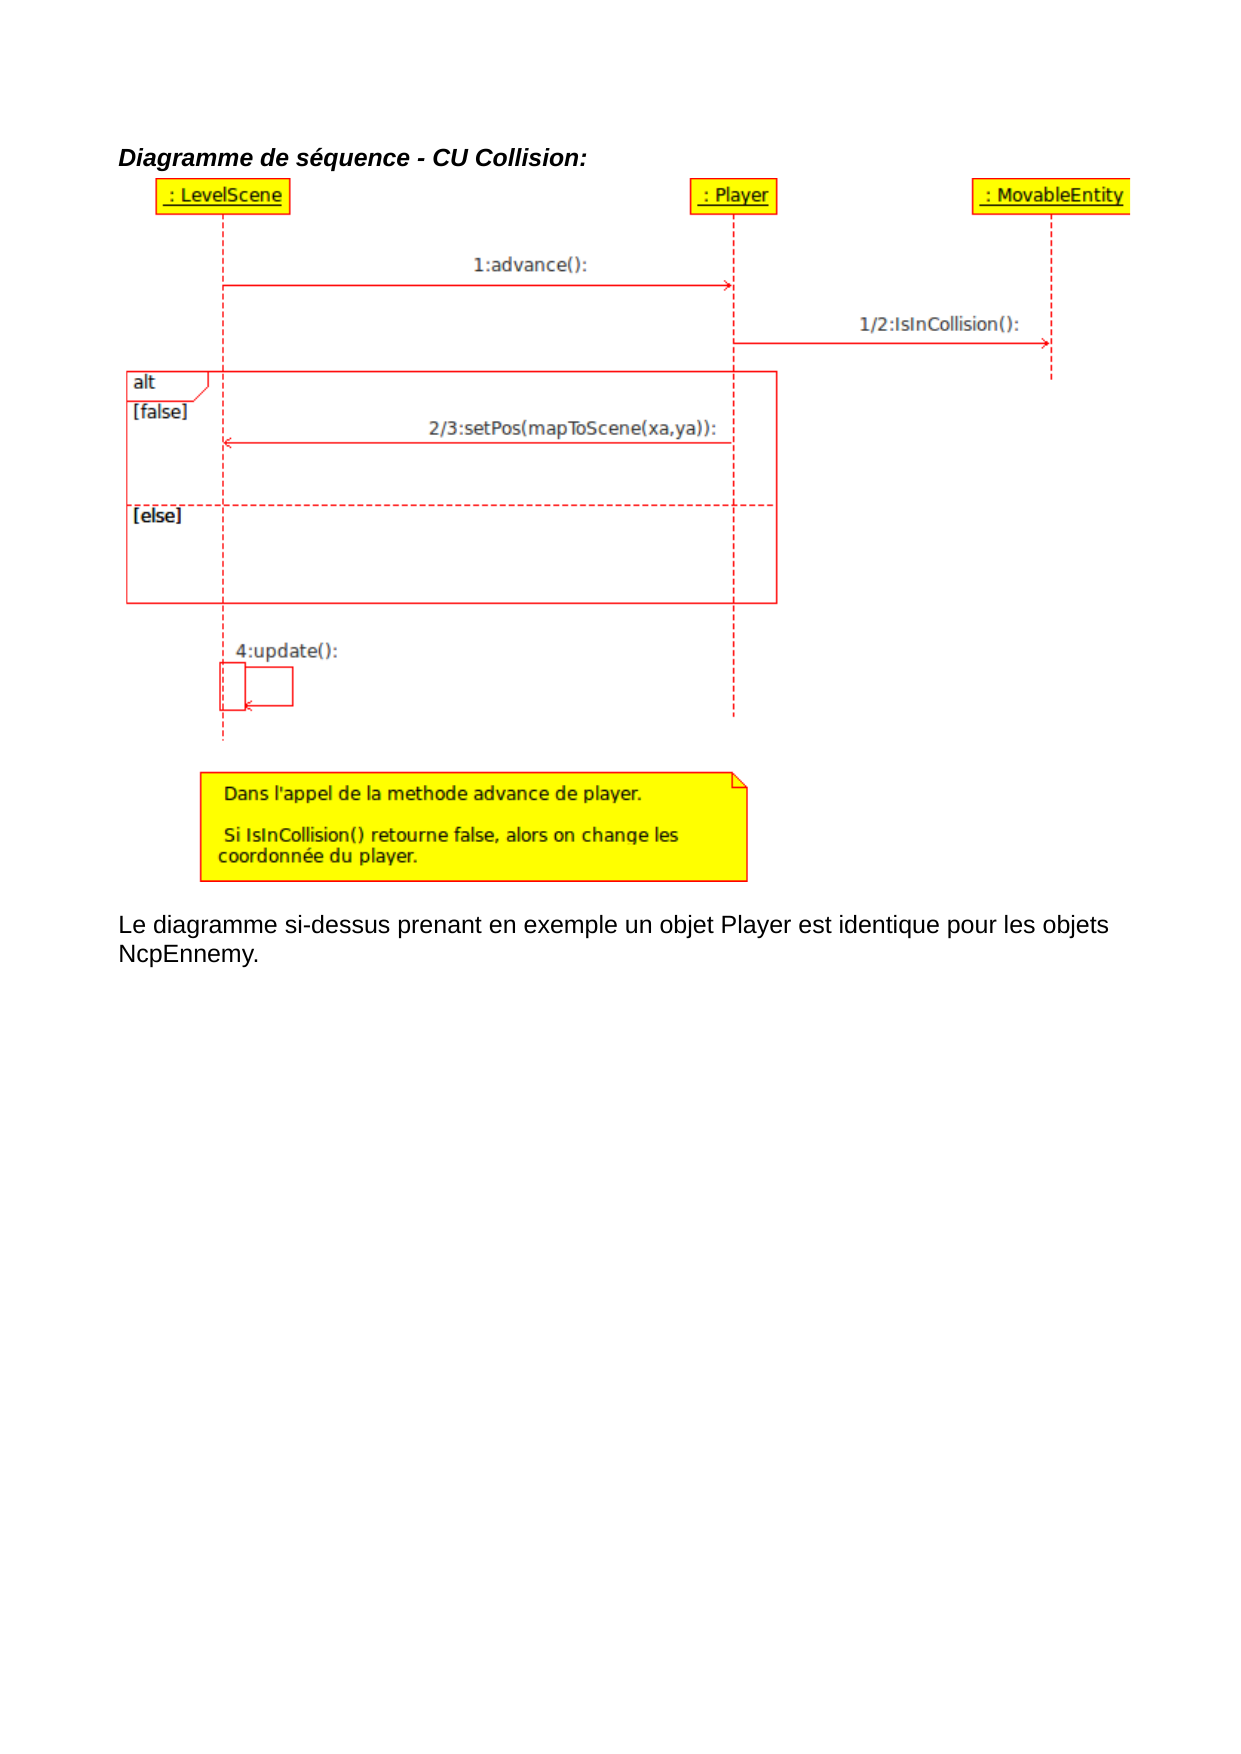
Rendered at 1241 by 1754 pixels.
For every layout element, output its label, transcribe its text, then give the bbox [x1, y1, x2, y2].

text Le diagramme si-dessus prenant en exemple un objet Player est identique pour les objets NcpEnnemy. [118, 910, 1122, 968]
picture [126, 178, 1131, 882]
subtitle Diagramme de séquence - CU Collision: [118, 143, 1122, 172]
